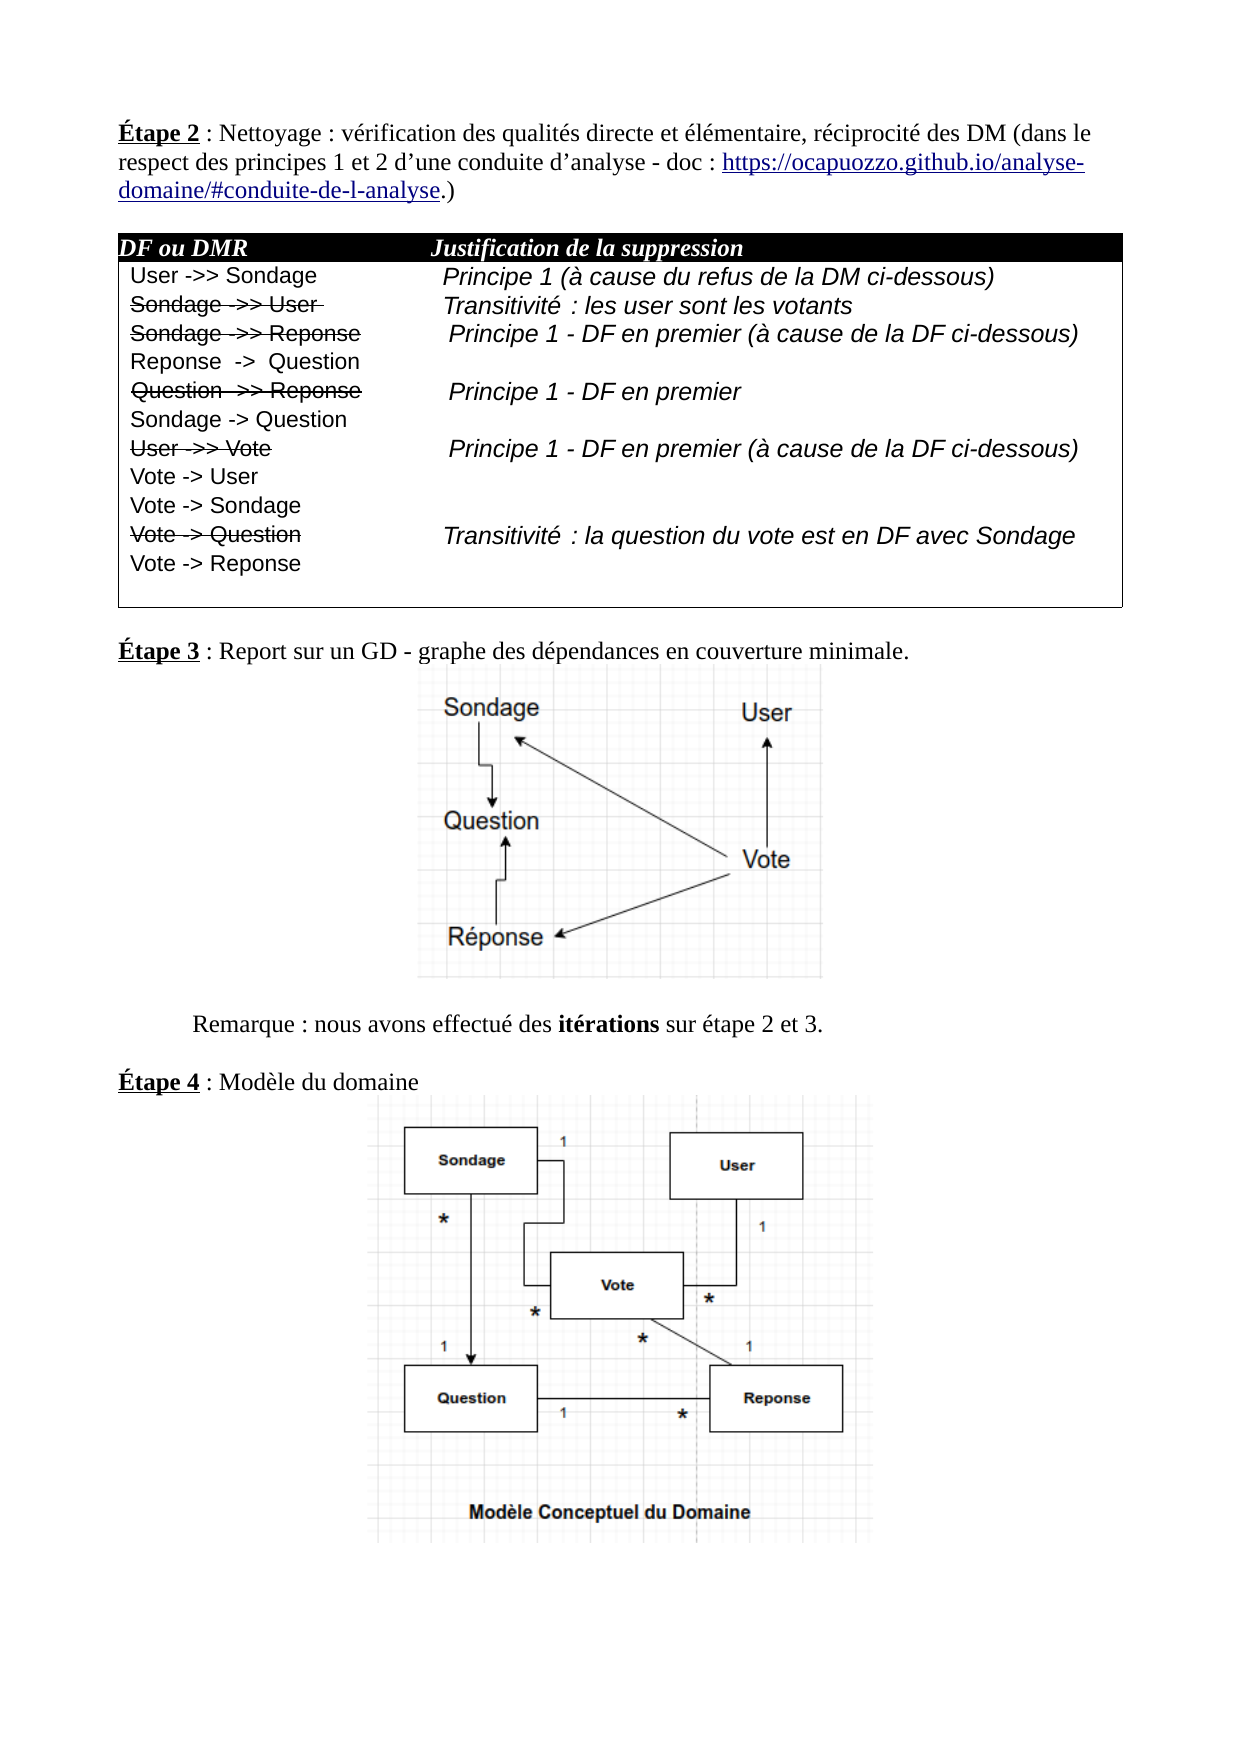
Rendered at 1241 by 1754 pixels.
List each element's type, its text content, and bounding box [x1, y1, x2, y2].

table_cell [431, 492, 1122, 521]
table_cell User ->> Sondage [119, 262, 431, 291]
table_cell Sondage -> Question [119, 406, 431, 434]
table_cell [431, 348, 1122, 377]
table_cell Reponse -> Question [119, 348, 431, 377]
table_cell [431, 550, 1122, 578]
table_cell Sondage ->> User [119, 291, 431, 319]
table_header DF ou DMR [119, 234, 431, 262]
table_cell Principe 1 (à cause du refus de la DM ci-dessous) [431, 262, 1122, 291]
table_cell Vote -> Reponse [119, 550, 431, 578]
text Étape 3 : Report sur un GD - graphe des dépendances en couverture minimale. [118, 636, 1122, 664]
text Remarque : nous avons effectué des itérations sur étape 2 et 3. [118, 1009, 1122, 1038]
text Étape 4 : Modèle du domaine [118, 1067, 1122, 1096]
table_cell Sondage ->> Reponse [119, 320, 431, 348]
table_cell Vote -> Sondage [119, 492, 431, 521]
table_cell Principe 1 - DF en premier (à cause de la DF ci-dessous) [431, 435, 1122, 463]
table_cell Transitivité : les user sont les votants [431, 291, 1122, 319]
table_cell Vote -> Question [119, 521, 431, 549]
table_cell [431, 578, 1122, 607]
table_cell [431, 463, 1122, 492]
table_cell User ->> Vote [119, 435, 431, 463]
table_header Justification de la suppression [431, 234, 1122, 262]
picture [367, 1095, 874, 1543]
table_cell Principe 1 - DF en premier [431, 377, 1122, 406]
table_cell [119, 578, 431, 607]
text Étape 2 : Nettoyage : vérification des qualités directe et élémentaire, réciprocité des DM (dans le respect des principes 1 et 2 d’une conduite d’analyse - doc : https://ocapuozzo.github.io/analyse-domaine/#conduite-de-l-analyse.) [118, 118, 1122, 204]
picture [417, 664, 824, 979]
table_cell Question ->> Reponse [119, 377, 431, 406]
table_cell Vote -> User [119, 463, 431, 492]
table_cell Transitivité : la question du vote est en DF avec Sondage [431, 521, 1122, 549]
table_cell Principe 1 - DF en premier (à cause de la DF ci-dessous) [431, 320, 1122, 348]
table_cell [431, 406, 1122, 434]
